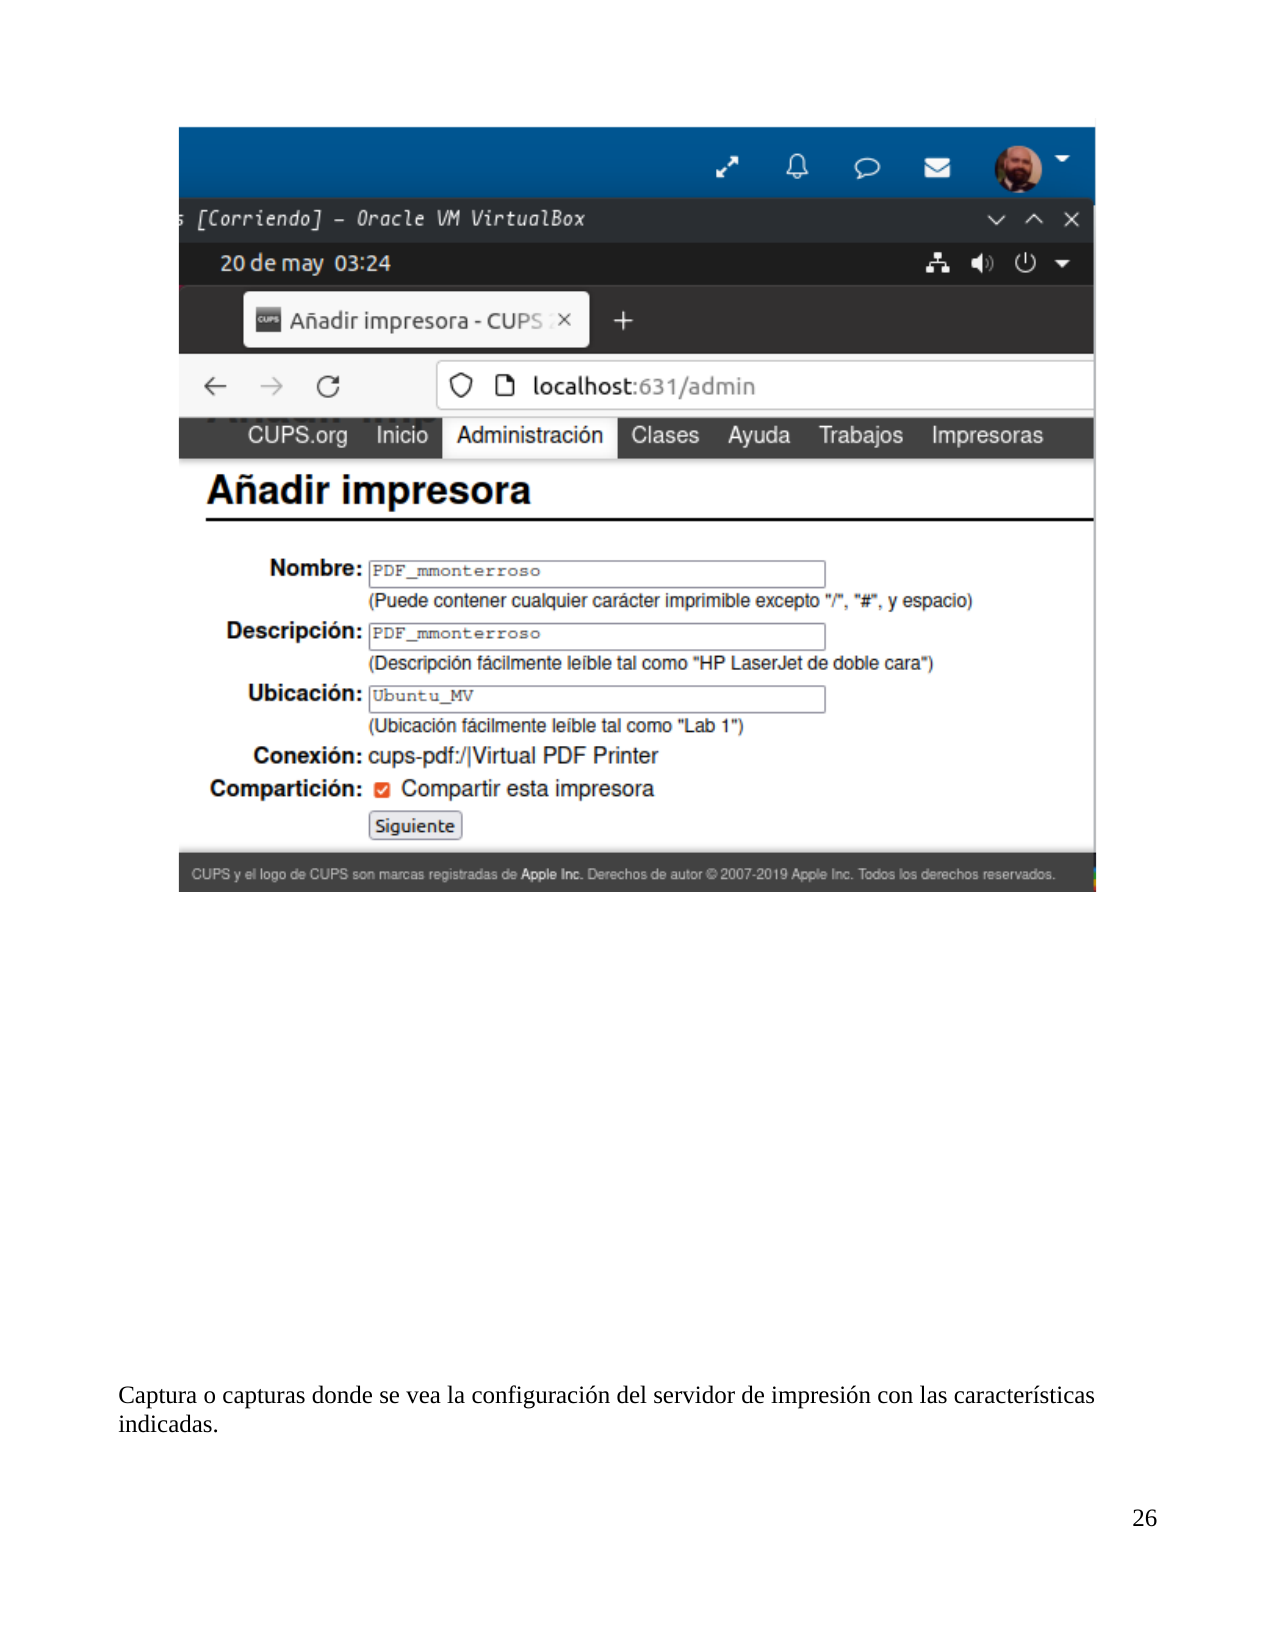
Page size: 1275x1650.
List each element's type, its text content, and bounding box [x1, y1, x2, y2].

table_header [118, 118, 1157, 920]
picture [178, 118, 1097, 892]
text Captura o capturas donde se vea la configuración del servidor de impresión con las características indicadas. [118, 1380, 1157, 1438]
